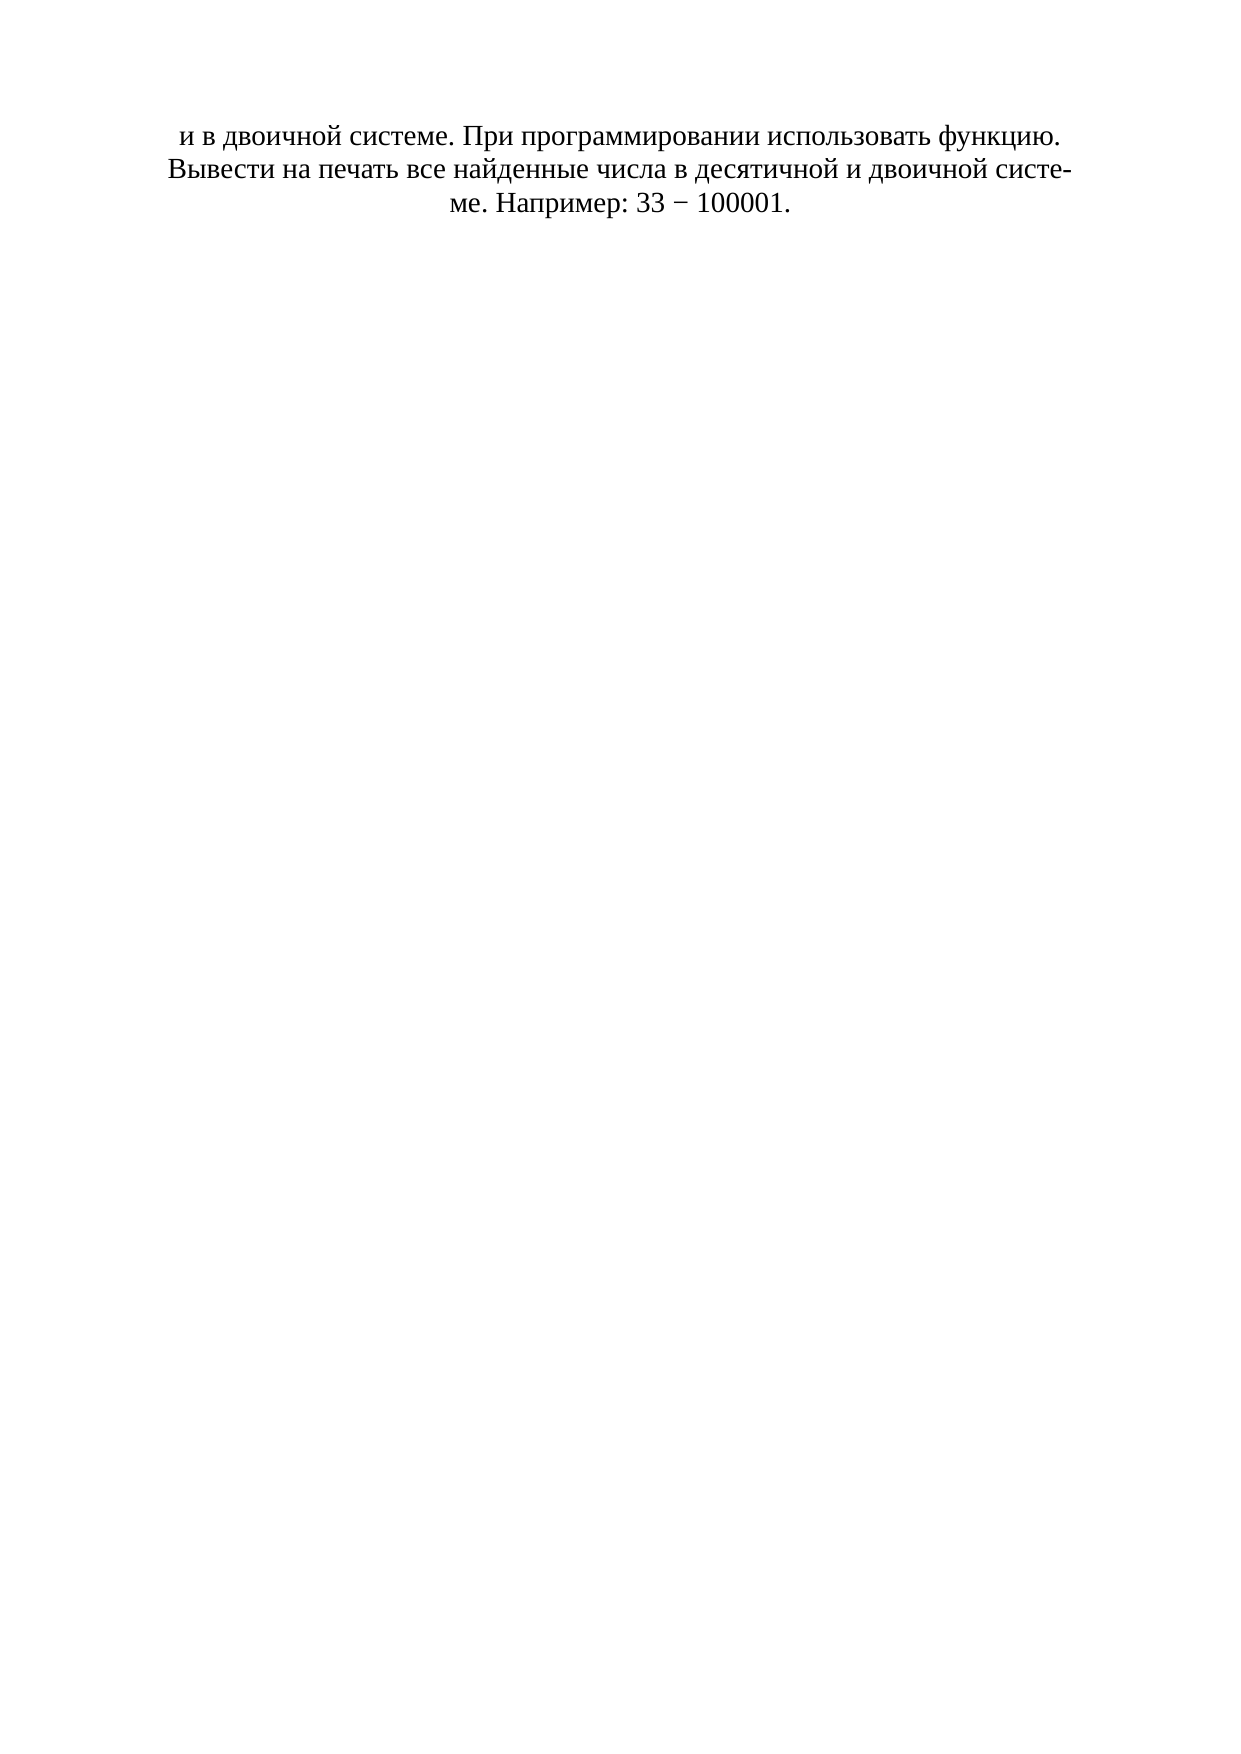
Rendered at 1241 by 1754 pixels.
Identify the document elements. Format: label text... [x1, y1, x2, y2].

text ме. Например: 33 − 100001. [118, 185, 1122, 219]
text и в двоичной системе. При программировании использовать функцию. [118, 118, 1122, 152]
text Вывести на печать все найденные числа в десятичной и двоичной систе- [118, 152, 1122, 185]
